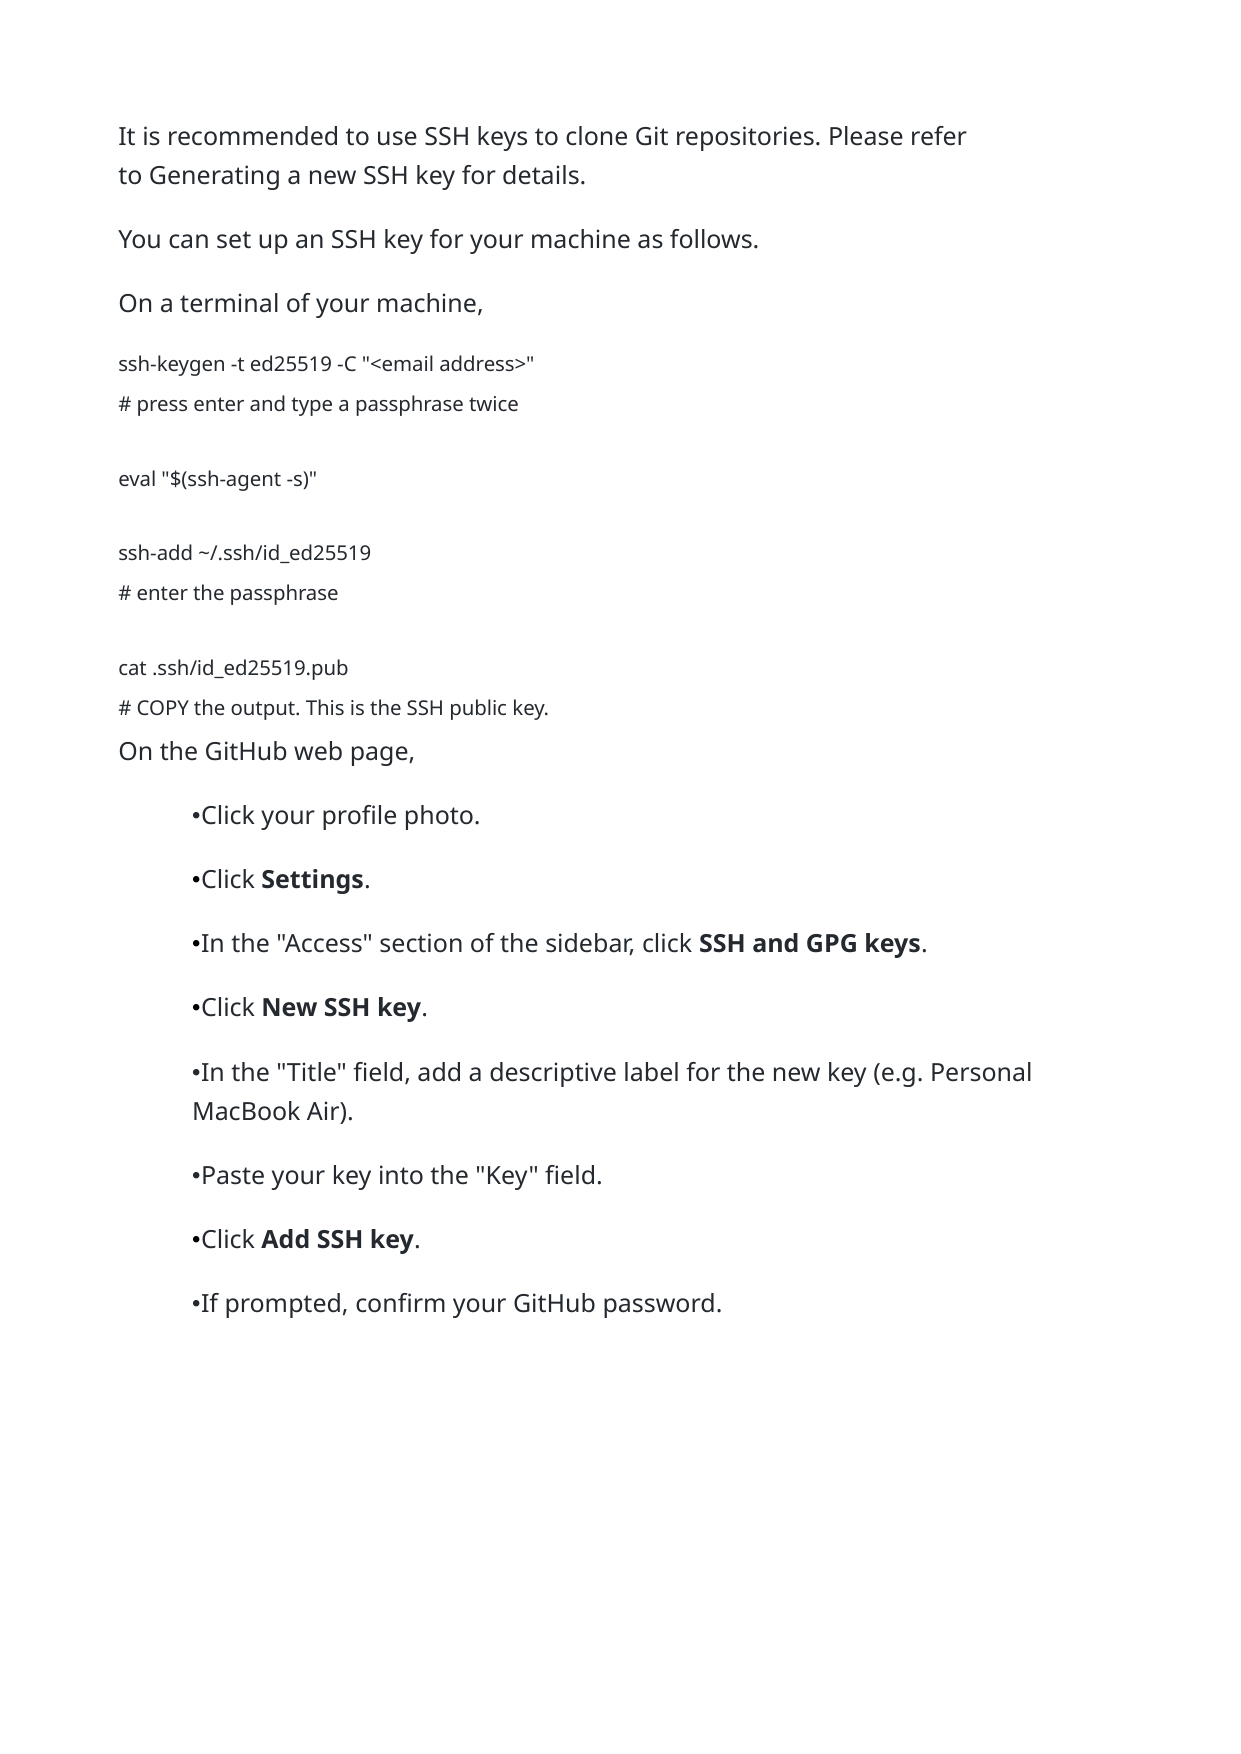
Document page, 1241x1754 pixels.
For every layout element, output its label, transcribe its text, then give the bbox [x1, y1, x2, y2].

list Click New SSH key. [118, 990, 1122, 1024]
list In the "Title" field, add a descriptive label for the new key (e.g. Personal MacBook Air). [118, 1054, 1122, 1127]
list Click Add SSH key. [118, 1222, 1122, 1256]
text # press enter and type a passphrase twice [118, 390, 1122, 418]
text You can set up an SSH key for your machine as follows. [118, 221, 1122, 256]
list If prompted, confirm your GitHub password. [118, 1286, 1122, 1320]
text ssh-add ~/.ssh/id_ed25519 [118, 539, 1122, 566]
text cat .ssh/id_ed25519.pub [118, 653, 1122, 681]
list Click your profile photo. [118, 797, 1122, 832]
text # enter the passphrase [118, 579, 1122, 606]
text It is recommended to use SSH keys to clone Git repositories. Please refer to Generating a new SSH key for details. [118, 118, 1122, 191]
list Click Settings. [118, 862, 1122, 896]
text # COPY the output. This is the SSH public key. [118, 693, 1122, 721]
text On the GitHub web page, [118, 733, 1122, 767]
list In the "Access" section of the sidebar, click SSH and GPG keys. [118, 926, 1122, 960]
text eval "$(ssh-agent -s)" [118, 464, 1122, 492]
text ssh-keygen -t ed25519 -C "<email address>" [118, 350, 1122, 377]
text On a terminal of your machine, [118, 286, 1122, 320]
list Paste your key into the "Key" field. [118, 1157, 1122, 1192]
